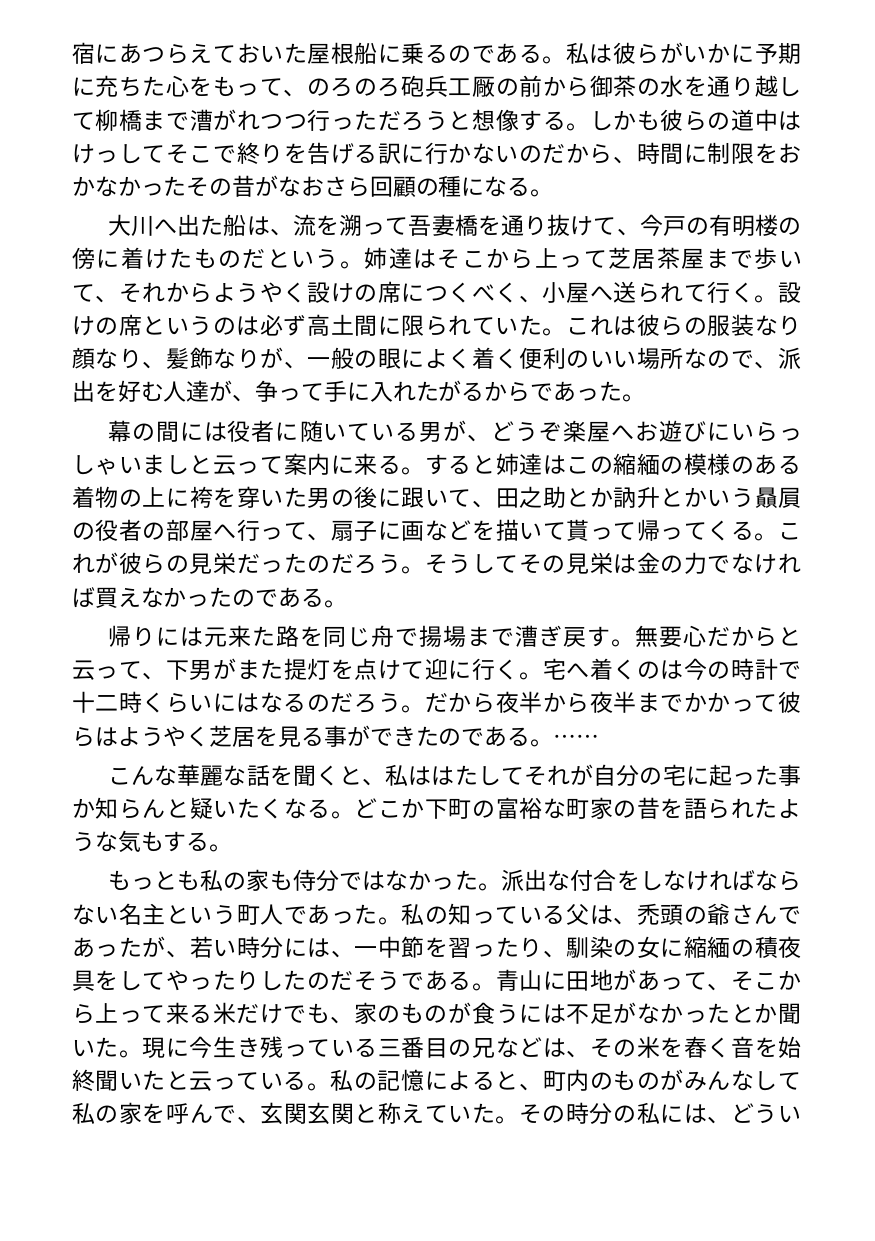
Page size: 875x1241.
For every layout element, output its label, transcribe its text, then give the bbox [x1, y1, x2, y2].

text 帰りには元来た路を同じ舟で揚場まで漕ぎ戻す。無要心だからと云って、下男がまた提灯を点けて迎に行く。宅へ着くのは今の時計で十二時くらいにはなるのだろう。だから夜半から夜半までかかって彼らはようやく芝居を見る事ができたのである。…… [72, 619, 802, 752]
text もっとも私の家も侍分ではなかった。派出な付合をしなければならない名主という町人であった。私の知っている父は、禿頭の爺さんであったが、若い時分には、一中節を習ったり、馴染の女に縮緬の積夜具をしてやったりしたのだそうである。青山に田地があって、そこから上って来る米だけでも、家のものが食うには不足がなかったとか聞いた。現に今生き残っている三番目の兄などは、その米を舂く音を始終聞いたと云っている。私の記憶によると、町内のものがみんなして私の家を呼んで、玄関玄関と称えていた。その時分の私には、どうい [72, 863, 802, 1129]
text 宿にあつらえておいた屋根船に乗るのである。私は彼らがいかに予期に充ちた心をもって、のろのろ砲兵工厰の前から御茶の水を通り越して柳橋まで漕がれつつ行っただろうと想像する。しかも彼らの道中はけっしてそこで終りを告げる訳に行かないのだから、時間に制限をおかなかったその昔がなおさら回顧の種になる。 [72, 36, 802, 202]
text 幕の間には役者に随いている男が、どうぞ楽屋へお遊びにいらっしゃいましと云って案内に来る。すると姉達はこの縮緬の模様のある着物の上に袴を穿いた男の後に跟いて、田之助とか訥升とかいう贔屓の役者の部屋へ行って、扇子に画などを描いて貰って帰ってくる。これが彼らの見栄だったのだろう。そうしてその見栄は金の力でなければ買えなかったのである。 [72, 413, 802, 613]
text こんな華麗な話を聞くと、私ははたしてそれが自分の宅に起った事か知らんと疑いたくなる。どこか下町の富裕な町家の昔を語られたような気もする。 [72, 758, 802, 857]
text 大川へ出た船は、流を溯って吾妻橋を通り抜けて、今戸の有明楼の傍に着けたものだという。姉達はそこから上って芝居茶屋まで歩いて、それからようやく設けの席につくべく、小屋へ送られて行く。設けの席というのは必ず高土間に限られていた。これは彼らの服装なり顔なり、髪飾なりが、一般の眼によく着く便利のいい場所なので、派出を好む人達が、争って手に入れたがるからであった。 [72, 208, 802, 407]
